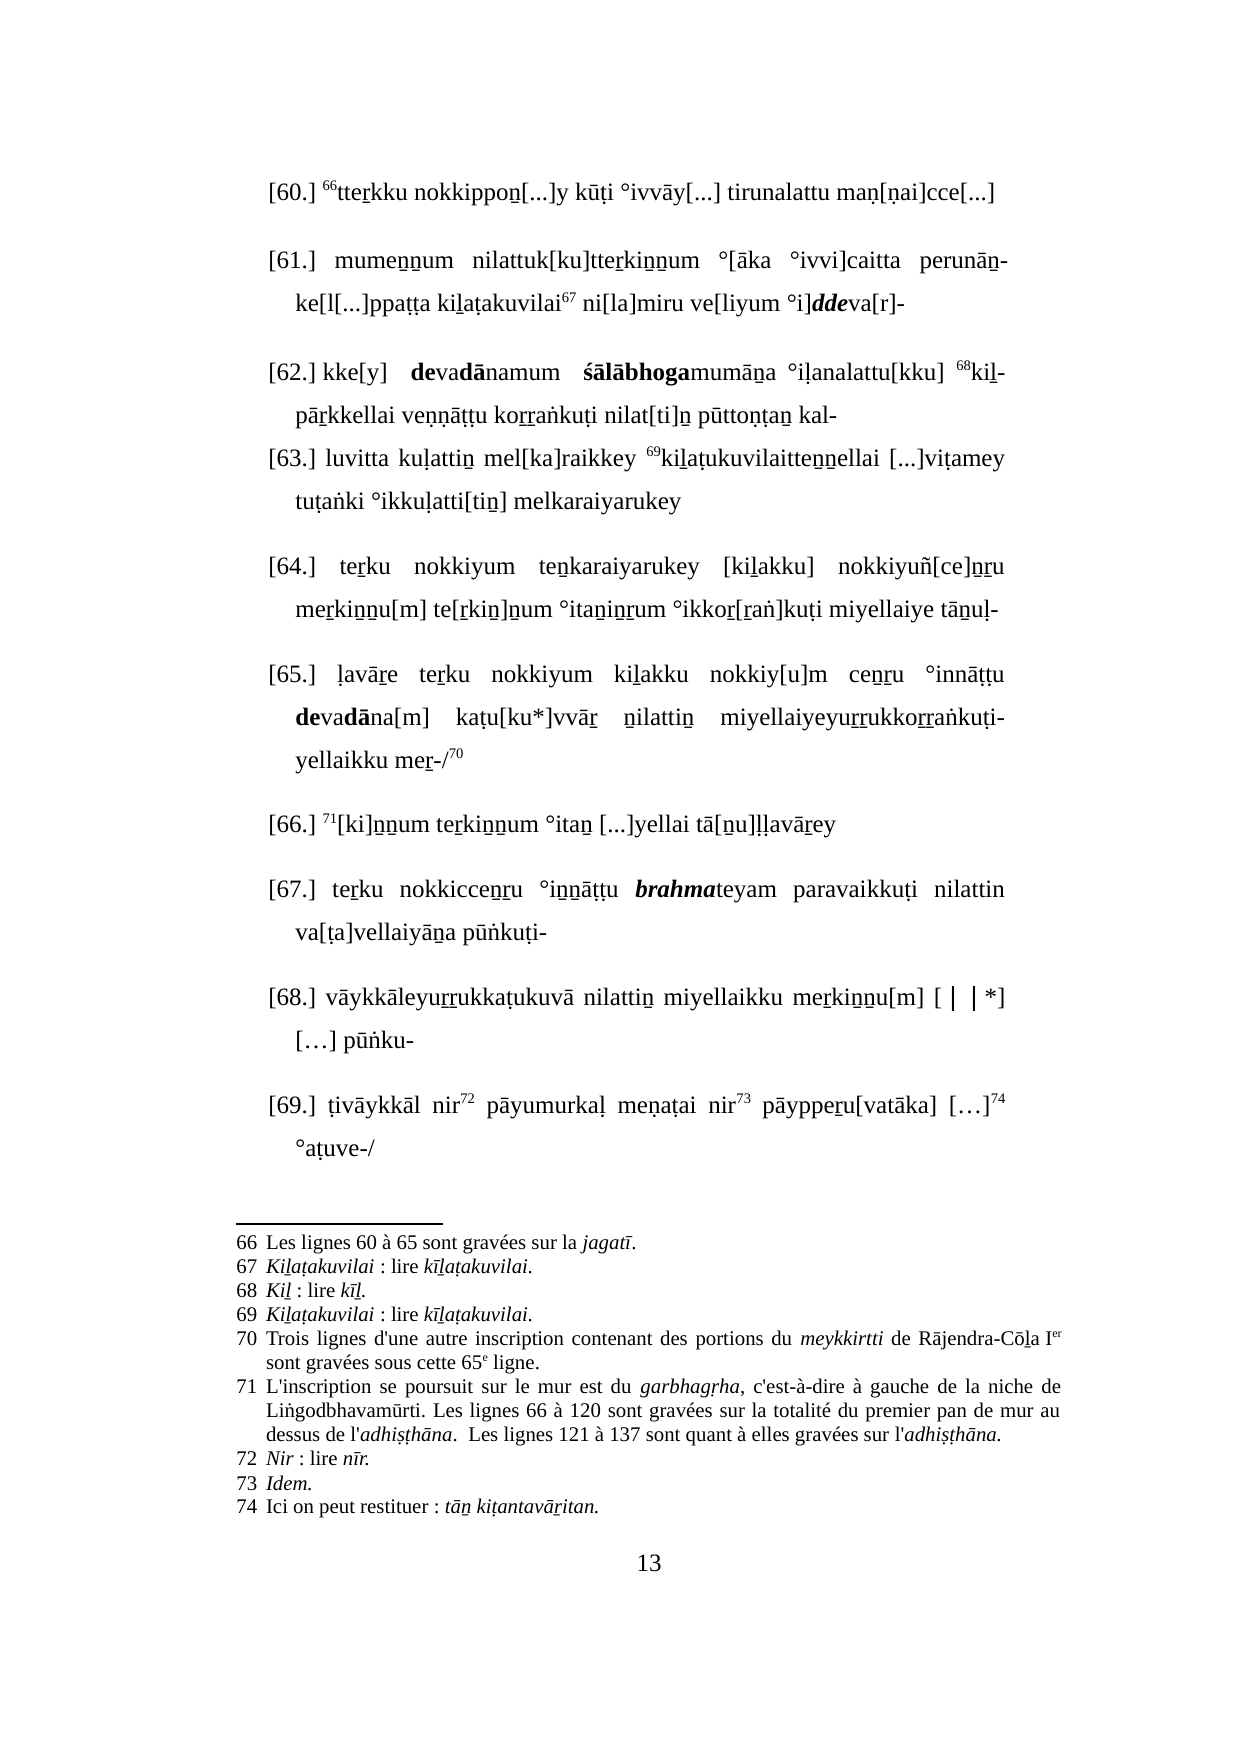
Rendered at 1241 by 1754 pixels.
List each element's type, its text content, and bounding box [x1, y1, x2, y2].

text [65.] ḷavāṟe teṟku nokkiyum kiḻakku nokkiy[u]m ceṉṟu °innāṭṭu devadāna[m] kaṭu[ku*]vvāṟ ṉilattiṉ miyellaiyeyuṟṟukkoṟṟaṅkuṭi-yellaikku meṟ-/ [268, 659, 1005, 774]
text Kiḻ : lire kīḻ. [236, 1278, 1061, 1302]
text [61.] mumeṉṉum nilattuk[ku]tteṟkiṉṉum °[āka °ivvi]caitta perunāṉ-ke[l[...]ppaṭṭa kiḻaṭakuvilai ni[la]miru ve[liyum °i]ddeva[r]- [268, 245, 1009, 317]
text L'inscription se poursuit sur le mur est du garbhagṛha, c'est-à-dire à gauche de la niche de Liṅgodbhavamūrti. Les lignes 66 à 120 sont gravées sur la totalité du premier pan de mur au dessus de l'adhiṣṭhāna. Les lignes 121 à 137 sont quant à elles gravées sur l'adhiṣṭhāna. [236, 1374, 1061, 1446]
text Kiḻaṭakuvilai : lire kīḻaṭakuvilai. [236, 1254, 1061, 1278]
text Trois lignes d'une autre inscription contenant des portions du meykkirtti de Rājendra-Cōḻa Ier sont gravées sous cette 65e ligne. [236, 1326, 1061, 1374]
text Kiḻaṭakuvilai : lire kīḻaṭakuvilai. [236, 1302, 1061, 1326]
text [64.] teṟku nokkiyum teṉkaraiyarukey [kiḻakku] nokkiyuñ[ce]ṉṟu meṟkiṉṉu[m] te[ṟkiṉ]ṉum °itaṉiṉṟum °ikkoṟ[ṟaṅ]kuṭi miyellaiye tāṉuḷ- [268, 551, 1005, 623]
text Idem. [236, 1470, 1061, 1494]
text [60.] tteṟkku nokkippoṉ[...]y kūṭi °ivvāy[...] tirunalattu maṇ[ṇai]cce[...] [268, 177, 1009, 206]
text Ici on peut restituer : tāṉ kiṭantavāṟitan. [236, 1494, 1061, 1518]
text [62.] kke[y] devadānamum śālābhogamumāṉa °iḷanalattu[kku] kiḻ-pāṟkkellai veṇṇāṭṭu koṟṟaṅkuṭi nilat[ti]ṉ pūttoṇṭaṉ kal- [268, 357, 1005, 429]
text [63.] luvitta kuḷattiṉ mel[ka]raikkey kiḻaṭukuvilaitteṉṉellai [...]viṭamey tuṭaṅki °ikkuḷatti[tiṉ] melkaraiyarukey [268, 443, 1005, 515]
text Nir : lire nīr. [236, 1446, 1061, 1470]
text [66.] [ki]ṉṉum teṟkiṉṉum °itaṉ [...]yellai tā[ṉu]ḷḷavāṟey [268, 809, 1005, 838]
text Les lignes 60 à 65 sont gravées sur la jagatī. [236, 1230, 1061, 1254]
text [69.] ṭivāykkāl nir pāyumurkaḷ meṇaṭai nir pāyppeṟu[vatāka] […] °aṭuve-/ [268, 1090, 1005, 1162]
text [68.] vāykkāleyuṟṟukkaṭukuvā nilattiṉ miyellaikku meṟkiṉṉu[m] [❘❘*] […] pūṅku- [268, 982, 1005, 1054]
text [67.] teṟku nokkicceṉṟu °iṉṉāṭṭu brahmateyam paravaikkuṭi nilattin va[ṭa]vellaiyāṉa pūṅkuṭi- [268, 874, 1005, 946]
